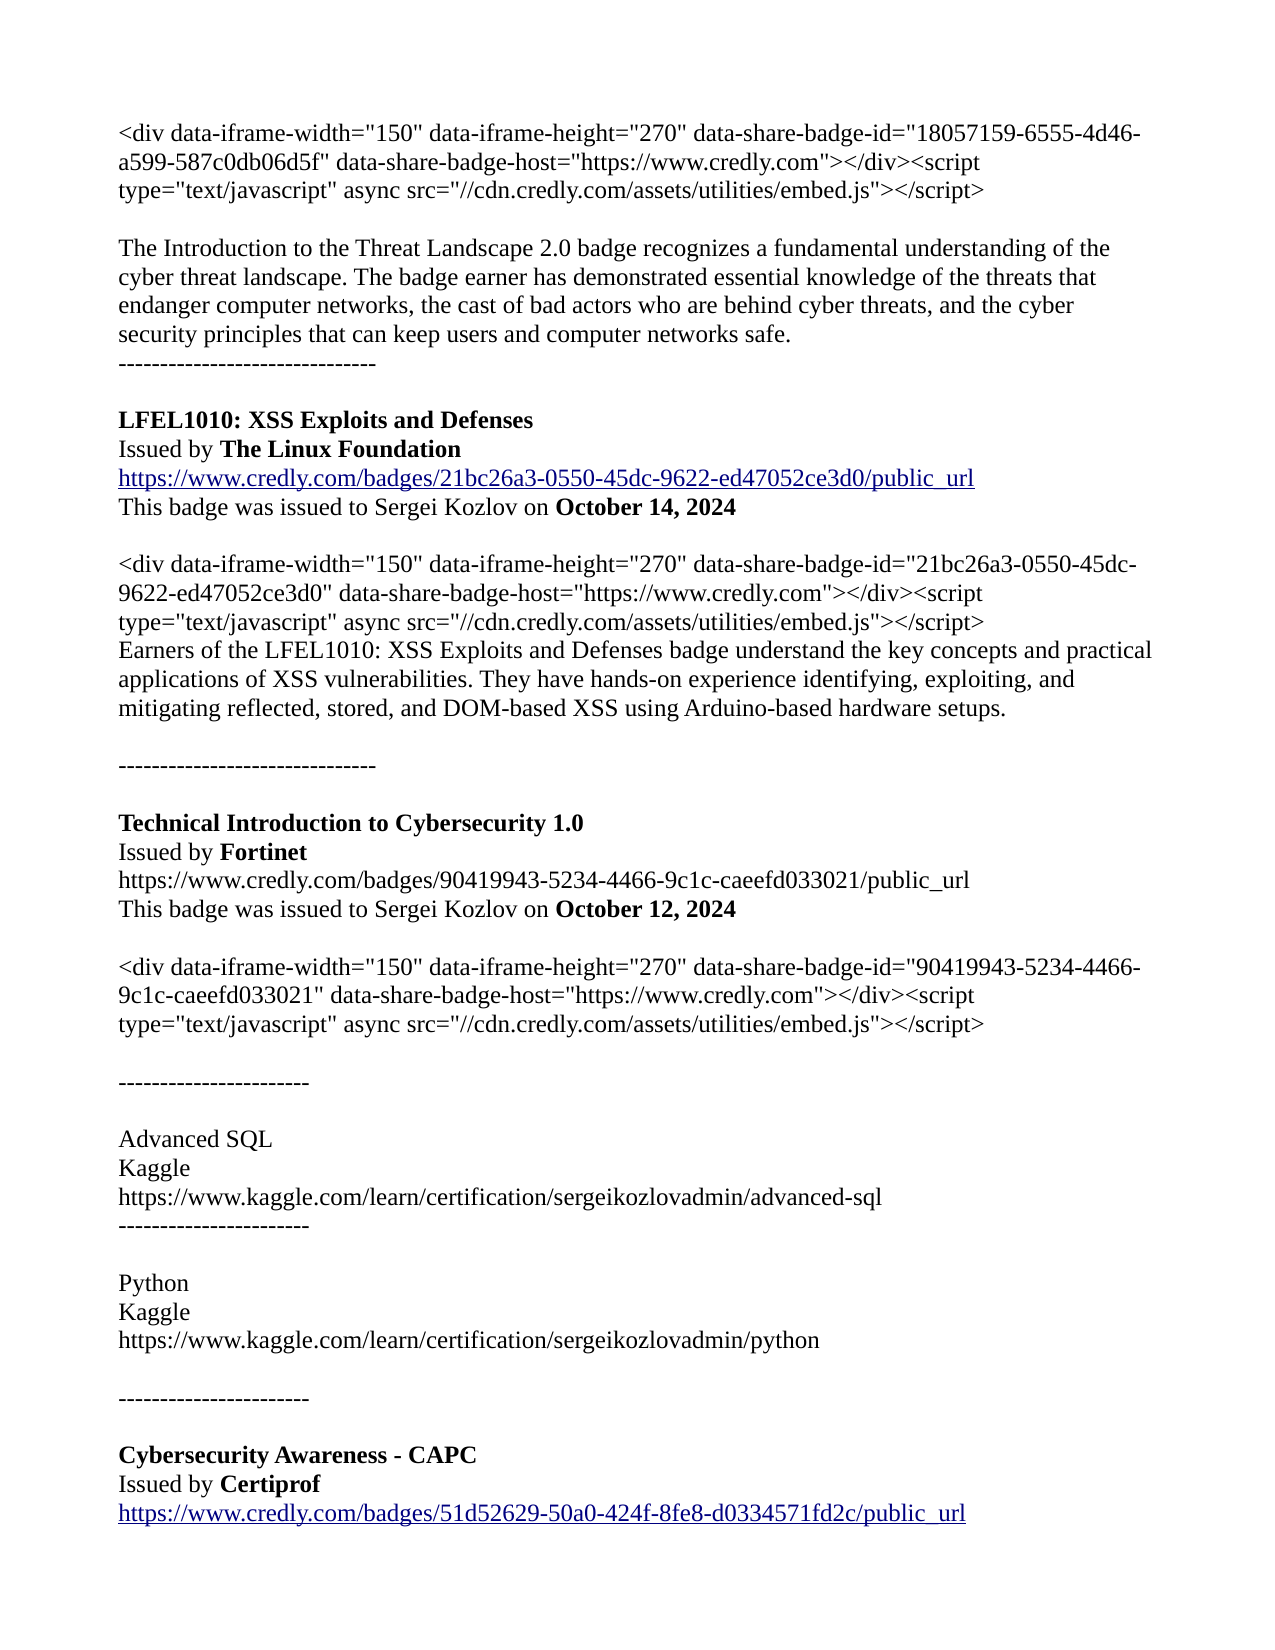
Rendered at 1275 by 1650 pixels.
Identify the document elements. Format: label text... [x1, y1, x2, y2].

text ------------------------------- [118, 751, 1157, 779]
text The Introduction to the Threat Landscape 2.0 badge recognizes a fundamental understanding of the cyber threat landscape. The badge earner has demonstrated essential knowledge of the threats that endanger computer networks, the cast of bad actors who are behind cyber threats, and the cyber security principles that can keep users and computer networks safe. [118, 233, 1157, 348]
text https://www.kaggle.com/learn/certification/sergeikozlovadmin/python [118, 1326, 1157, 1354]
text Issued by Certiprof [118, 1469, 1157, 1498]
text Earners of the LFEL1010: XSS Exploits and Defenses badge understand the key concepts and practical applications of XSS vulnerabilities. They have hands-on experience identifying, exploiting, and mitigating reflected, stored, and DOM-based XSS using Arduino-based hardware setups. [118, 636, 1157, 722]
text Issued by The Linux Foundation [118, 434, 1157, 463]
text Technical Introduction to Cybersecurity 1.0 [118, 808, 1157, 837]
text Advanced SQL [118, 1124, 1157, 1153]
text Python [118, 1268, 1157, 1297]
text Kaggle [118, 1297, 1157, 1326]
text <div data-iframe-width="150" data-iframe-height="270" data-share-badge-id="18057159-6555-4d46-a599-587c0db06d5f" data-share-badge-host="https://www.credly.com"></div><script type="text/javascript" async src="//cdn.credly.com/assets/utilities/embed.js"></script> [118, 118, 1157, 204]
text <div data-iframe-width="150" data-iframe-height="270" data-share-badge-id="90419943-5234-4466-9c1c-caeefd033021" data-share-badge-host="https://www.credly.com"></div><script type="text/javascript" async src="//cdn.credly.com/assets/utilities/embed.js"></script> [118, 952, 1157, 1038]
text ----------------------- [118, 1067, 1157, 1096]
text https://www.kaggle.com/learn/certification/sergeikozlovadmin/advanced-sql [118, 1182, 1157, 1211]
text LFEL1010: XSS Exploits and Defenses [118, 406, 1157, 434]
text https://www.credly.com/badges/90419943-5234-4466-9c1c-caeefd033021/public_url [118, 866, 1157, 894]
text ----------------------- [118, 1211, 1157, 1239]
text Kaggle [118, 1153, 1157, 1182]
text ------------------------------- [118, 348, 1157, 377]
text ----------------------- [118, 1383, 1157, 1412]
text This badge was issued to Sergei Kozlov on October 12, 2024 [118, 894, 1157, 923]
text Cybersecurity Awareness - CAPC [118, 1441, 1157, 1469]
text Issued by Fortinet [118, 837, 1157, 866]
text This badge was issued to Sergei Kozlov on October 14, 2024 [118, 492, 1157, 521]
text https://www.credly.com/badges/21bc26a3-0550-45dc-9622-ed47052ce3d0/public_url [118, 463, 1157, 492]
text <div data-iframe-width="150" data-iframe-height="270" data-share-badge-id="21bc26a3-0550-45dc-9622-ed47052ce3d0" data-share-badge-host="https://www.credly.com"></div><script type="text/javascript" async src="//cdn.credly.com/assets/utilities/embed.js"></script> [118, 549, 1157, 636]
text https://www.credly.com/badges/51d52629-50a0-424f-8fe8-d0334571fd2c/public_url [118, 1498, 1157, 1527]
